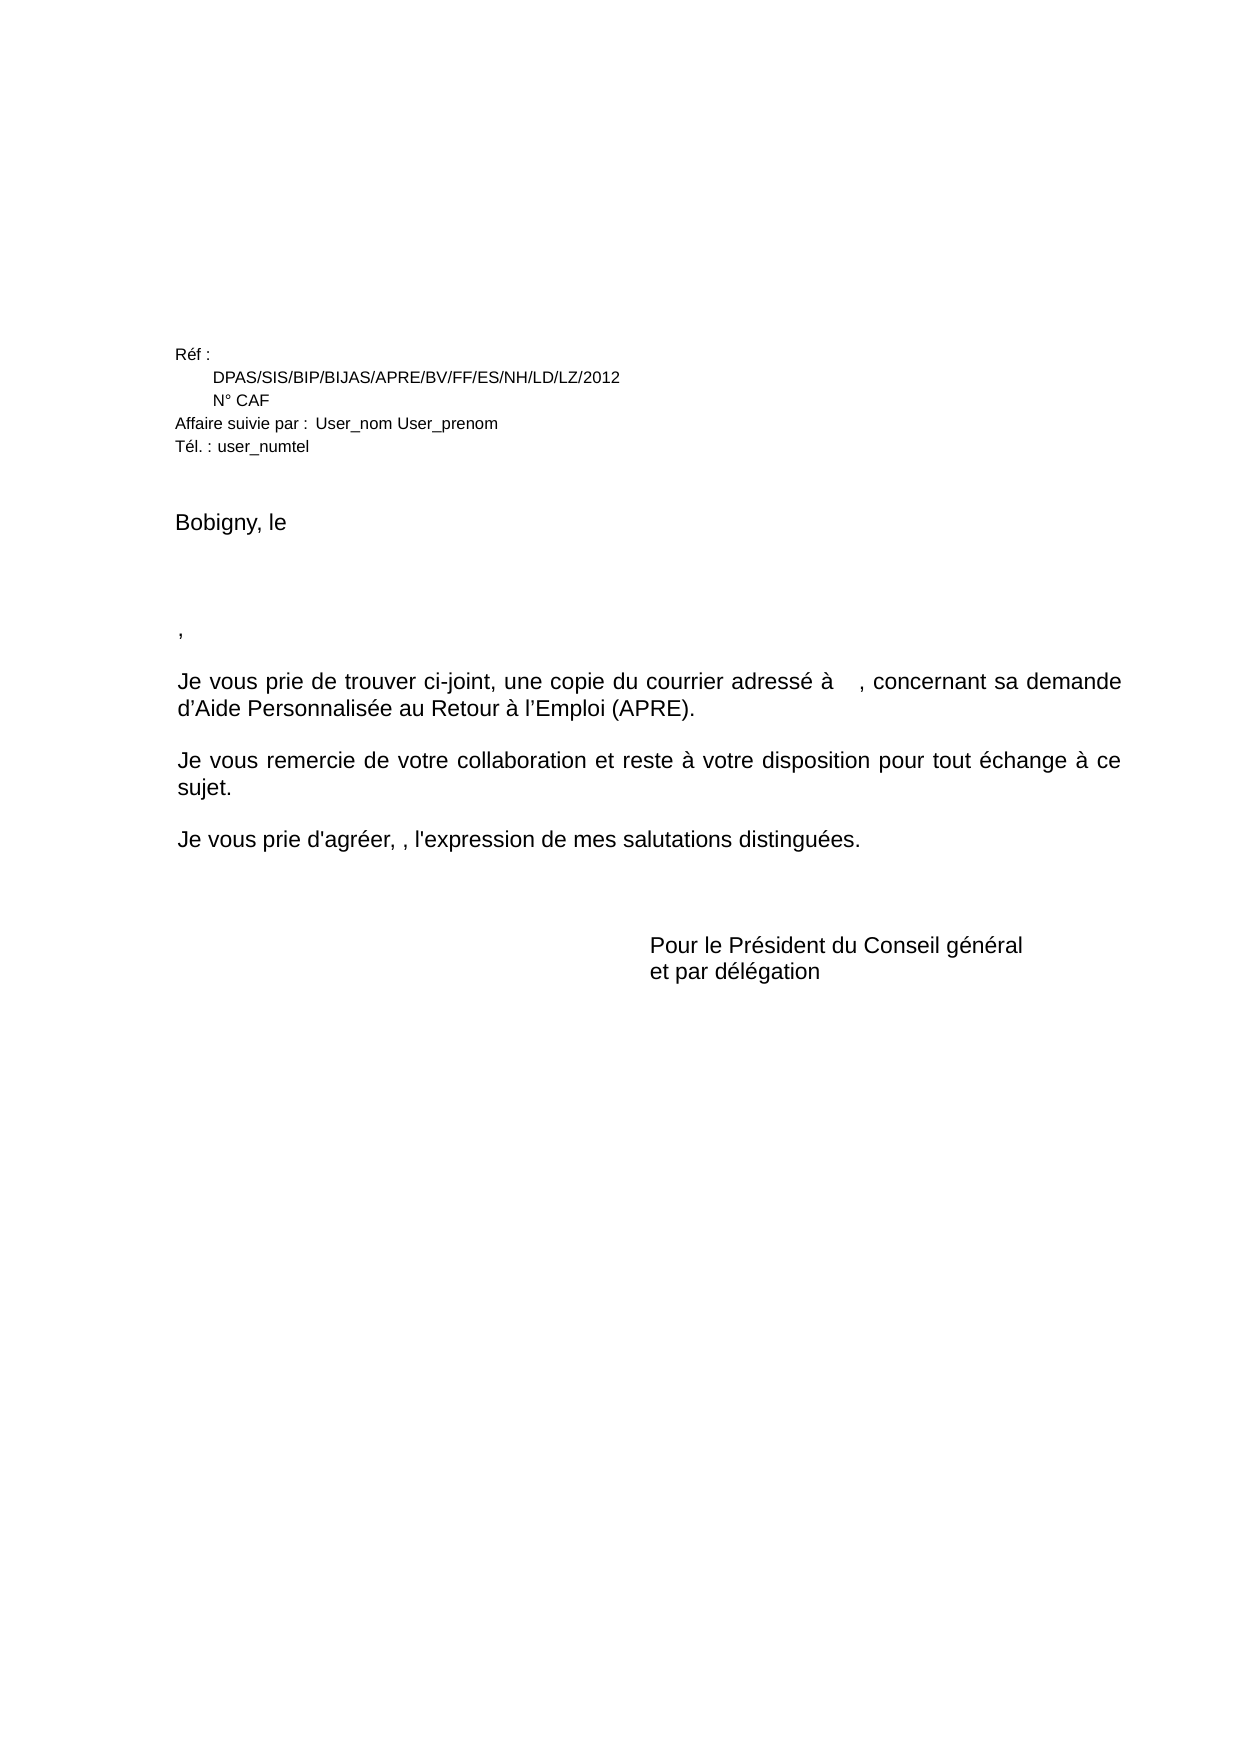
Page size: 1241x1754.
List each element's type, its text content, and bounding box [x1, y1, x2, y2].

table_cell Affaire suivie par : [175, 411, 315, 434]
text , [177, 615, 1122, 642]
table_header [175, 326, 620, 342]
text et par délégation [649, 958, 1122, 984]
table_header [620, 326, 650, 480]
table_cell Bobigny, le [175, 509, 1123, 536]
text Je vous prie de trouver ci-joint, une copie du courrier adressé à , concernant sa demande d’Aide Personnalisée au Retour à l’Emploi (APRE). [177, 668, 1122, 721]
table_cell Tél. : [175, 434, 213, 457]
table_cell user_numtel [213, 434, 620, 457]
text Pour le Président du Conseil général [649, 932, 1122, 958]
table_cell DPAS/SIS/BIP/BIJAS/APRE/BV/FF/ES/NH/LD/LZ/2012 N° CAF [213, 343, 620, 411]
text Je vous remercie de votre collaboration et reste à votre disposition pour tout échange à ce sujet. [177, 747, 1122, 800]
table_cell [175, 457, 620, 480]
table_header [650, 326, 1123, 480]
table_cell [175, 480, 1123, 509]
text Je vous prie d'agréer, , l'expression de mes salutations distinguées. [177, 826, 1122, 853]
table_cell Réf : [175, 343, 213, 411]
table_cell user_nom user_prenom [315, 411, 620, 434]
